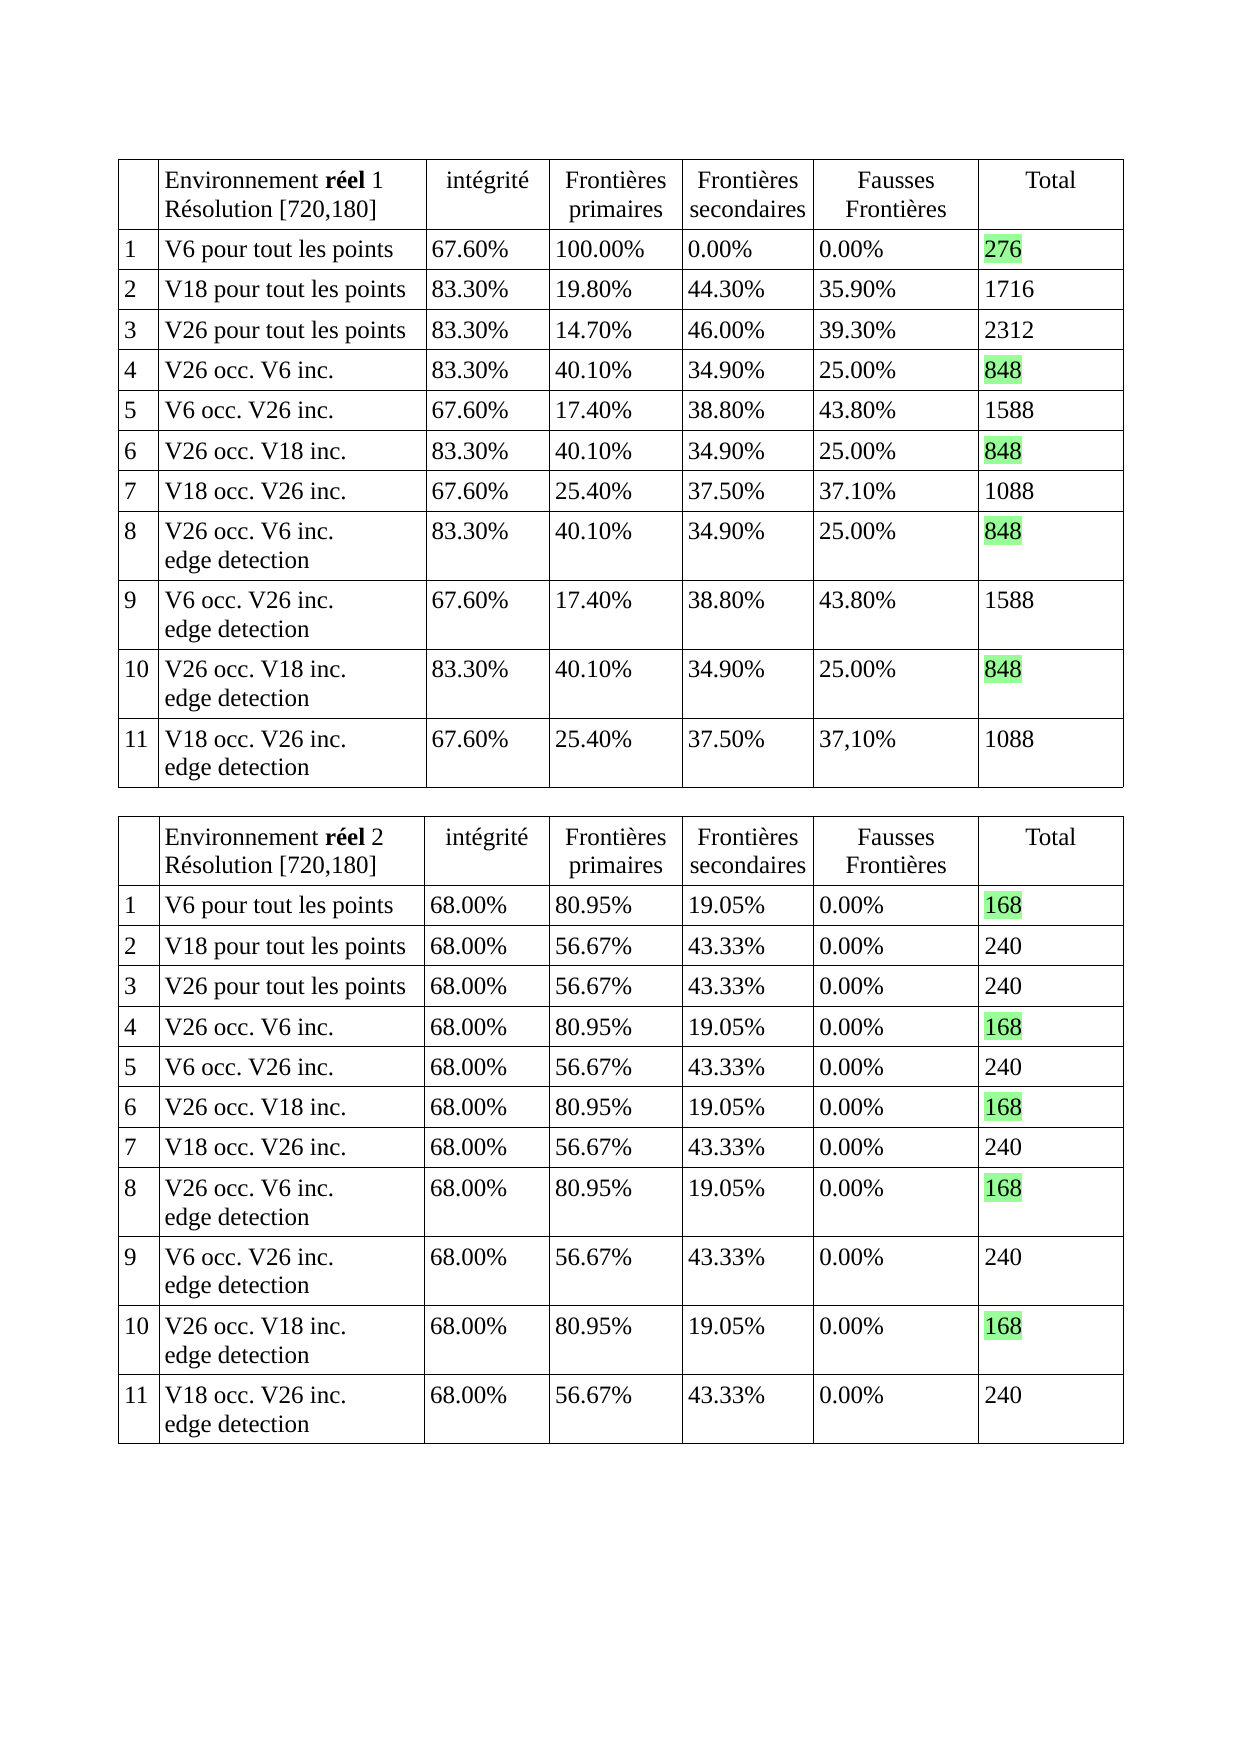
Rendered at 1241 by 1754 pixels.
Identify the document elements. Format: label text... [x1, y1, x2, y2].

table_cell 1 [119, 230, 158, 269]
table_cell 2 [119, 926, 159, 965]
table_header [119, 817, 159, 885]
table_cell 848 [979, 350, 1123, 390]
table_cell V18 occ. V26 inc. [159, 471, 426, 511]
table_cell 80,95% [550, 886, 682, 925]
table_cell 68,00% [425, 966, 549, 1006]
table_cell 43,33% [683, 926, 813, 965]
table_cell 2 [119, 270, 158, 309]
table_cell V26 pour tout les points [159, 310, 426, 349]
table_cell 0,00% [683, 230, 813, 269]
table_cell 56,67% [550, 1375, 682, 1443]
table_cell 17,40% [550, 391, 682, 430]
table_cell 276 [979, 230, 1123, 269]
table_cell 25,40% [550, 471, 682, 511]
table_header Fausses Frontières [814, 817, 978, 885]
table_cell 44,30% [683, 270, 813, 309]
table_cell 37,10% [814, 471, 978, 511]
table_cell 40,10% [550, 431, 682, 470]
table_header intégrité [427, 160, 549, 228]
table_cell V26 occ. V18 inc. edge detection [159, 650, 426, 718]
table_cell V6 pour tout les points [160, 886, 424, 925]
table_cell 240 [979, 1128, 1123, 1167]
table_cell 43,33% [683, 1047, 813, 1086]
table_cell 25,00% [814, 512, 978, 580]
table_cell 0,00% [814, 1087, 978, 1127]
table_cell 25,00% [814, 350, 978, 390]
table_cell V26 occ. V6 inc. edge detection [159, 512, 426, 580]
table_cell 68,00% [425, 1007, 549, 1046]
table_cell 240 [979, 1047, 1123, 1086]
table_cell 0,00% [814, 1128, 978, 1167]
table_cell 9 [119, 581, 158, 649]
table_cell 56,67% [550, 1047, 682, 1086]
table_cell 25,00% [814, 650, 978, 718]
table_cell 0,00% [814, 230, 978, 269]
table_cell 240 [979, 1375, 1123, 1443]
table_header intégrité [425, 817, 549, 885]
table_cell 0,00% [814, 1047, 978, 1086]
table_cell V26 occ. V6 inc. [159, 350, 426, 390]
table_cell 19,05% [683, 1087, 813, 1127]
table_cell 4 [119, 350, 158, 390]
table_cell 19,80% [550, 270, 682, 309]
table_cell 3 [119, 310, 158, 349]
table_header Environnement réel 1 Résolution [720,180] [159, 160, 426, 228]
table_cell 83,30% [427, 350, 549, 390]
table_cell 168 [979, 1306, 1123, 1374]
table_cell 39,30% [814, 310, 978, 349]
table_cell 19,05% [683, 1306, 813, 1374]
table_cell 68,00% [425, 886, 549, 925]
table_cell 3 [119, 966, 159, 1006]
table_cell 83,30% [427, 431, 549, 470]
table_cell 0,00% [814, 926, 978, 965]
table_cell 11 [119, 1375, 159, 1443]
table_cell 46,00% [683, 310, 813, 349]
table_cell 1588 [979, 391, 1123, 430]
table_cell 68,00% [425, 1375, 549, 1443]
table_cell 1 [119, 886, 159, 925]
table_cell 6 [119, 431, 158, 470]
table_cell V26 pour tout les points [160, 966, 424, 1006]
table_header Frontières primaires [550, 817, 682, 885]
table_cell 8 [119, 512, 158, 580]
table_cell 2312 [979, 310, 1123, 349]
table_cell V18 pour tout les points [159, 270, 426, 309]
table_cell 9 [119, 1237, 159, 1305]
table_cell 34,90% [683, 512, 813, 580]
table_cell 1088 [979, 719, 1123, 787]
table_cell 34,90% [683, 431, 813, 470]
table_cell 38,80% [683, 391, 813, 430]
table_cell 25,40% [550, 719, 682, 787]
table_cell V26 occ. V6 inc. edge detection [160, 1168, 424, 1236]
table_header Frontières secondaires [683, 817, 813, 885]
table_cell 1716 [979, 270, 1123, 309]
table_cell 8 [119, 1168, 159, 1236]
table_cell V18 pour tout les points [160, 926, 424, 965]
table_cell 68,00% [425, 1306, 549, 1374]
table_cell 83,30% [427, 512, 549, 580]
table_cell V26 occ. V6 inc. [160, 1007, 424, 1046]
table_cell V18 occ. V26 inc. edge detection [160, 1375, 424, 1443]
table_cell 68,00% [425, 1047, 549, 1086]
table_cell V18 occ. V26 inc. [160, 1128, 424, 1167]
table_cell V6 occ. V26 inc. [159, 391, 426, 430]
table_cell 5 [119, 391, 158, 430]
table_cell 168 [979, 1168, 1123, 1236]
table_cell 1088 [979, 471, 1123, 511]
table_cell 848 [979, 512, 1123, 580]
table_cell 68,00% [425, 1168, 549, 1236]
table_cell 7 [119, 1128, 159, 1167]
table_cell V6 pour tout les points [159, 230, 426, 269]
table_cell 43,33% [683, 1237, 813, 1305]
table_cell 56,67% [550, 1128, 682, 1167]
table_cell 40,10% [550, 350, 682, 390]
table_cell 43,33% [683, 1375, 813, 1443]
table_cell 43,33% [683, 1128, 813, 1167]
table_header Frontières primaires [550, 160, 682, 228]
table_cell 37,50% [683, 719, 813, 787]
table_cell 7 [119, 471, 158, 511]
table_cell 168 [979, 1007, 1123, 1046]
table_cell 38,80% [683, 581, 813, 649]
table_cell 56,67% [550, 926, 682, 965]
table_cell 67,60% [427, 391, 549, 430]
table_cell 4 [119, 1007, 159, 1046]
table_cell 56,67% [550, 1237, 682, 1305]
table_cell V6 occ. V26 inc. [160, 1047, 424, 1086]
table_cell 17,40% [550, 581, 682, 649]
table_cell 43,33% [683, 966, 813, 1006]
table_cell 0,00% [814, 1237, 978, 1305]
table_cell 37,10% [814, 719, 978, 787]
table_cell 0,00% [814, 1375, 978, 1443]
table_cell 25,00% [814, 431, 978, 470]
table_cell 10 [119, 650, 158, 718]
table_cell 240 [979, 1237, 1123, 1305]
table_cell 19,05% [683, 1007, 813, 1046]
table_cell 0,00% [814, 886, 978, 925]
table_cell 6 [119, 1087, 159, 1127]
table_cell 0,00% [814, 1306, 978, 1374]
table_cell 19,05% [683, 1168, 813, 1236]
table_cell 80,95% [550, 1007, 682, 1046]
table_cell 11 [119, 719, 158, 787]
table_cell 67,60% [427, 471, 549, 511]
table_cell 168 [979, 1087, 1123, 1127]
table_cell V6 occ. V26 inc. edge detection [159, 581, 426, 649]
table_cell V26 occ. V18 inc. edge detection [160, 1306, 424, 1374]
table_cell 67,60% [427, 581, 549, 649]
table_header [119, 160, 158, 228]
table_cell 67,60% [427, 719, 549, 787]
table_cell V6 occ. V26 inc. edge detection [160, 1237, 424, 1305]
table_cell V18 occ. V26 inc. edge detection [159, 719, 426, 787]
table_cell 1588 [979, 581, 1123, 649]
table_cell 848 [979, 431, 1123, 470]
table_cell 40,10% [550, 512, 682, 580]
table_cell 68,00% [425, 1128, 549, 1167]
table_cell 80,95% [550, 1306, 682, 1374]
table_cell 43,80% [814, 391, 978, 430]
table_cell 40,10% [550, 650, 682, 718]
table_cell 0,00% [814, 1168, 978, 1236]
table_cell 43,80% [814, 581, 978, 649]
table_cell 0,00% [814, 1007, 978, 1046]
table_cell 37,50% [683, 471, 813, 511]
table_cell V26 occ. V18 inc. [159, 431, 426, 470]
table_cell 240 [979, 966, 1123, 1006]
table_header Fausses Frontières [814, 160, 978, 228]
table_header Frontières secondaires [683, 160, 813, 228]
table_cell 14,70% [550, 310, 682, 349]
table_cell 10 [119, 1306, 159, 1374]
table_cell 168 [979, 886, 1123, 925]
table_cell 848 [979, 650, 1123, 718]
table_cell 67,60% [427, 230, 549, 269]
table_cell 240 [979, 926, 1123, 965]
table_cell 83,30% [427, 270, 549, 309]
table_cell 68,00% [425, 1087, 549, 1127]
table_cell 34,90% [683, 650, 813, 718]
table_cell 83,30% [427, 650, 549, 718]
table_cell 100,00% [550, 230, 682, 269]
table_cell 80,95% [550, 1168, 682, 1236]
table_cell 83,30% [427, 310, 549, 349]
table_cell 0,00% [814, 966, 978, 1006]
table_cell 34,90% [683, 350, 813, 390]
table_cell 80,95% [550, 1087, 682, 1127]
table_cell 19,05% [683, 886, 813, 925]
table_header Total [979, 160, 1123, 228]
table_header Environnement réel 2 Résolution [720,180] [160, 817, 424, 885]
table_cell 35,90% [814, 270, 978, 309]
table_cell 68,00% [425, 926, 549, 965]
table_cell 5 [119, 1047, 159, 1086]
table_header Total [979, 817, 1123, 885]
table_cell V26 occ. V18 inc. [160, 1087, 424, 1127]
table_cell 56,67% [550, 966, 682, 1006]
table_cell 68,00% [425, 1237, 549, 1305]
